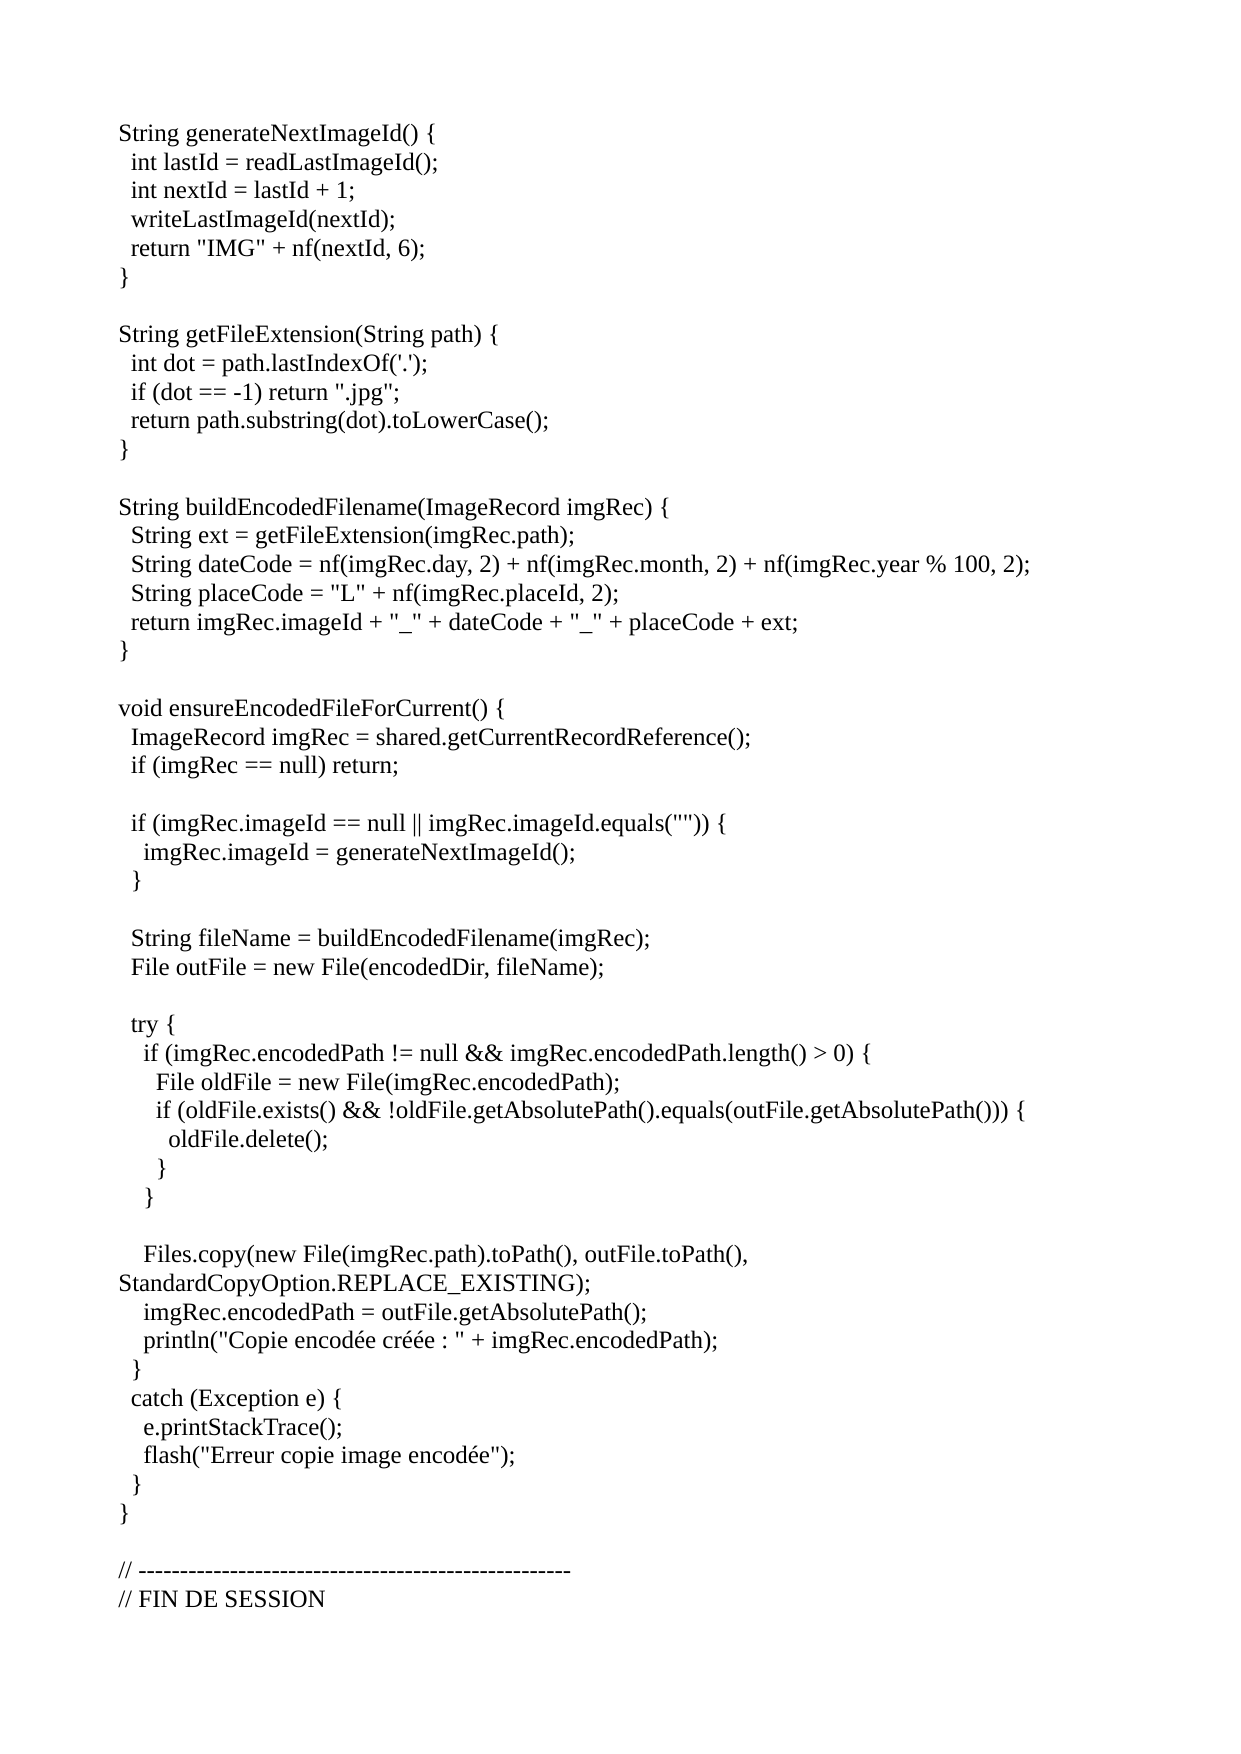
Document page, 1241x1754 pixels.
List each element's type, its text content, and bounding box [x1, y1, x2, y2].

text String placeCode = "L" + nf(imgRec.placeId, 2); [118, 578, 1122, 607]
text return "IMG" + nf(nextId, 6); [118, 233, 1122, 262]
text imgRec.imageId = generateNextImageId(); [118, 837, 1122, 866]
text String ext = getFileExtension(imgRec.path); [118, 521, 1122, 549]
text String getFileExtension(String path) { [118, 319, 1122, 348]
text } [118, 1153, 1122, 1182]
text if (oldFile.exists() && !oldFile.getAbsolutePath().equals(outFile.getAbsolutePath())) { [118, 1096, 1122, 1124]
text String fileName = buildEncodedFilename(imgRec); [118, 923, 1122, 952]
text imgRec.encodedPath = outFile.getAbsolutePath(); [118, 1297, 1122, 1326]
text String buildEncodedFilename(ImageRecord imgRec) { [118, 492, 1122, 521]
text } [118, 1498, 1122, 1527]
text } [118, 1182, 1122, 1211]
text File oldFile = new File(imgRec.encodedPath); [118, 1067, 1122, 1096]
text flash("Erreur copie image encodée"); [118, 1441, 1122, 1469]
text writeLastImageId(nextId); [118, 204, 1122, 233]
text } [118, 636, 1122, 664]
text } [118, 434, 1122, 463]
text if (imgRec.imageId == null || imgRec.imageId.equals("")) { [118, 808, 1122, 837]
text } [118, 1469, 1122, 1498]
text catch (Exception e) { [118, 1383, 1122, 1412]
text if (imgRec.encodedPath != null && imgRec.encodedPath.length() > 0) { [118, 1038, 1122, 1067]
text File outFile = new File(encodedDir, fileName); [118, 952, 1122, 981]
text println("Copie encodée créée : " + imgRec.encodedPath); [118, 1326, 1122, 1354]
text oldFile.delete(); [118, 1124, 1122, 1153]
text String generateNextImageId() { [118, 118, 1122, 147]
text return imgRec.imageId + "_" + dateCode + "_" + placeCode + ext; [118, 607, 1122, 636]
text } [118, 866, 1122, 894]
text return path.substring(dot).toLowerCase(); [118, 406, 1122, 434]
text } [118, 1354, 1122, 1383]
text Files.copy(new File(imgRec.path).toPath(), outFile.toPath(), StandardCopyOption.REPLACE_EXISTING); [118, 1239, 1122, 1297]
text try { [118, 1009, 1122, 1038]
text int nextId = lastId + 1; [118, 176, 1122, 204]
text ImageRecord imgRec = shared.getCurrentRecordReference(); [118, 722, 1122, 751]
text // FIN DE SESSION [118, 1584, 1122, 1613]
text int dot = path.lastIndexOf('.'); [118, 348, 1122, 377]
text } [118, 262, 1122, 291]
text int lastId = readLastImageId(); [118, 147, 1122, 176]
text if (imgRec == null) return; [118, 751, 1122, 779]
text void ensureEncodedFileForCurrent() { [118, 693, 1122, 722]
text // ---------------------------------------------------- [118, 1556, 1122, 1584]
text e.printStackTrace(); [118, 1412, 1122, 1441]
text String dateCode = nf(imgRec.day, 2) + nf(imgRec.month, 2) + nf(imgRec.year % 100, 2); [118, 549, 1122, 578]
text if (dot == -1) return ".jpg"; [118, 377, 1122, 406]
